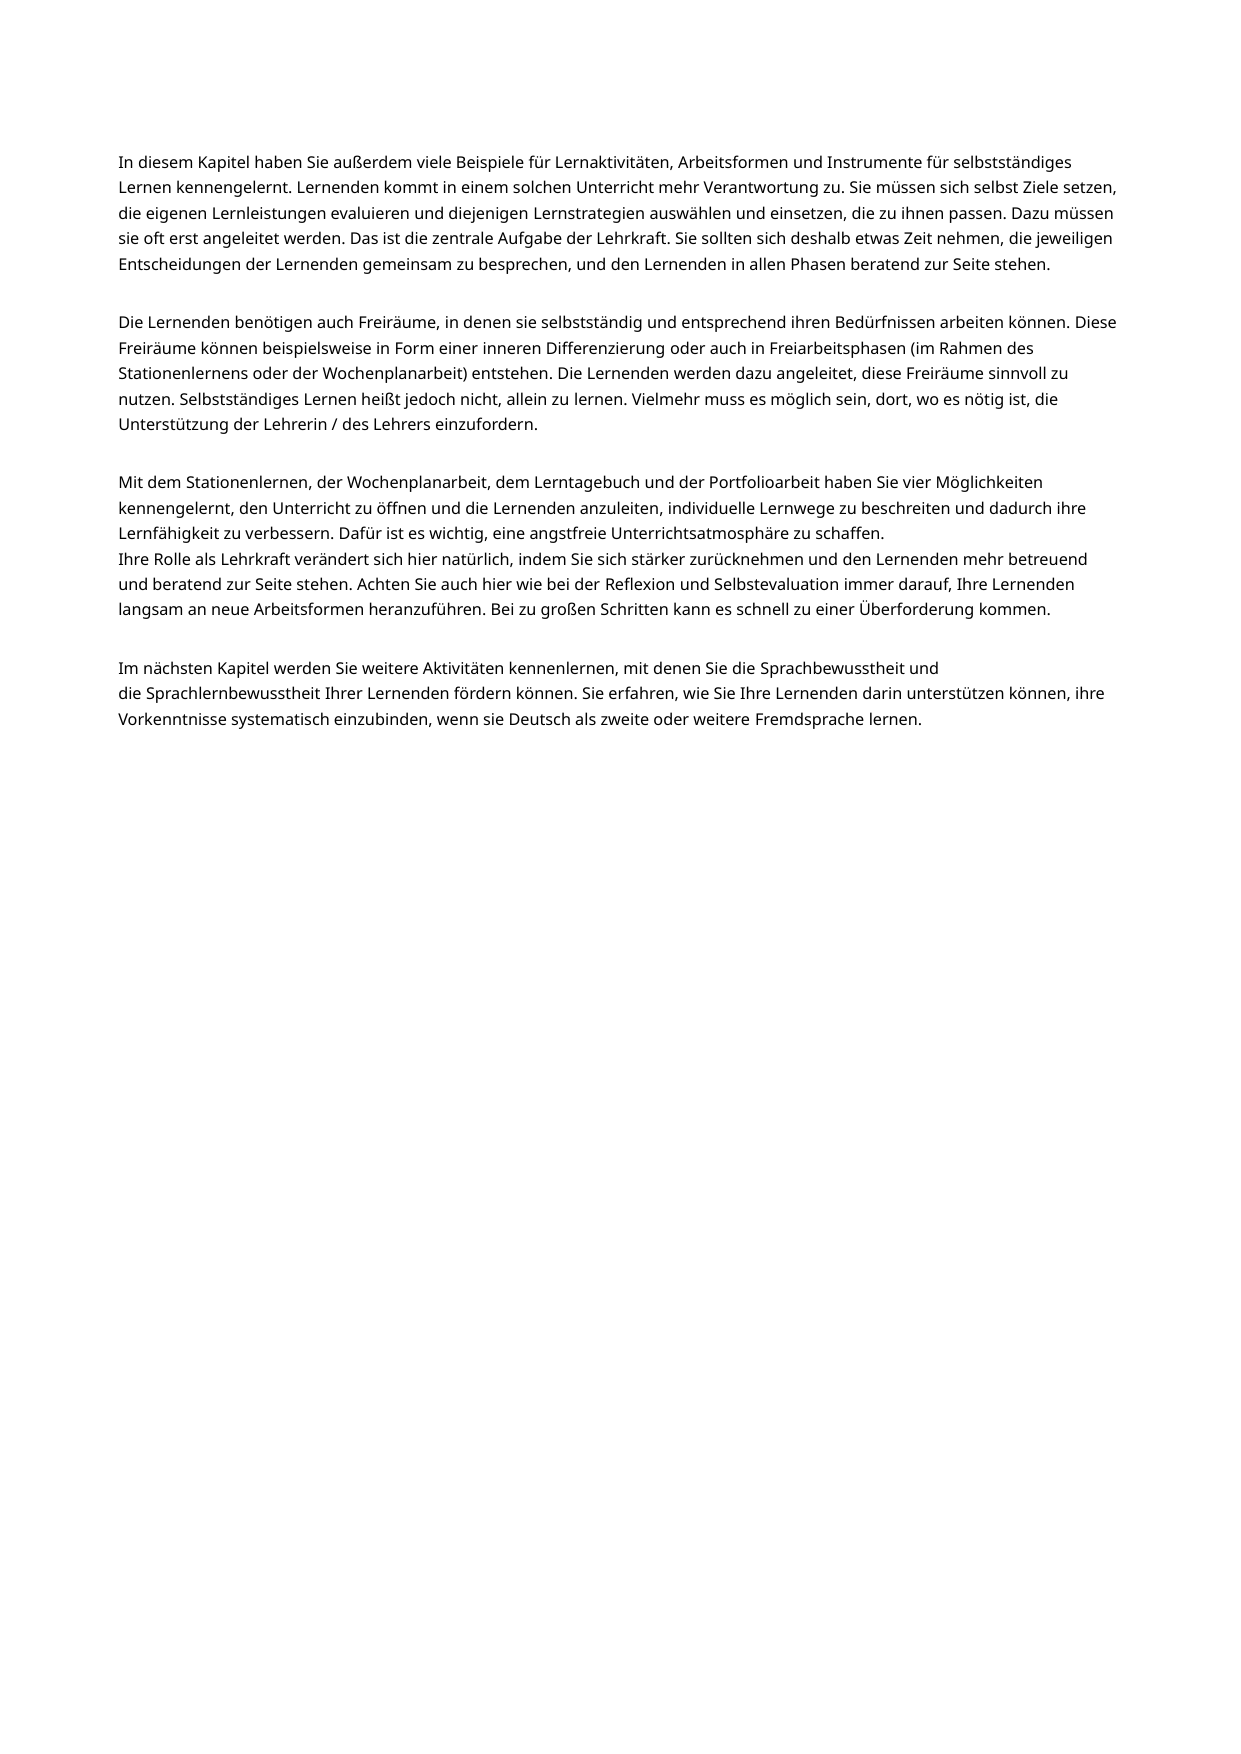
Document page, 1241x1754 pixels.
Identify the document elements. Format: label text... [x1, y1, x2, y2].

text Im nächsten Kapitel werden Sie weitere Aktivitäten kennenlernen, mit denen Sie die Sprachbewusstheit und die Sprachlernbewusstheit Ihrer Lernenden fördern können. Sie erfahren, wie Sie Ihre Lernenden darin unterstützen können, ihre Vorkenntnisse systematisch einzubinden, wenn sie Deutsch als zweite oder weitere Fremdsprache lernen. [118, 657, 1122, 730]
text In diesem Kapitel haben Sie außerdem viele Beispiele für Lernaktivitäten, Arbeitsformen und Instrumente für selbstständiges Lernen kennengelernt. Lernenden kommt in einem solchen Unterricht mehr Verantwortung zu. Sie müssen sich selbst Ziele setzen, die eigenen Lernleistungen evaluieren und diejenigen Lernstrategien auswählen und einsetzen, die zu ihnen passen. Dazu müssen sie oft erst angeleitet werden. Das ist die zentrale Aufgabe der Lehrkraft. Sie sollten sich deshalb etwas Zeit nehmen, die jeweiligen Entscheidungen der Lernenden gemeinsam zu besprechen, und den Lernenden in allen Phasen beratend zur Seite stehen. [118, 151, 1122, 275]
text Mit dem Stationenlernen, der Wochenplanarbeit, dem Lerntagebuch und der Portfolioarbeit haben Sie vier Möglichkeiten kennengelernt, den Unterricht zu öffnen und die Lernenden anzuleiten, individuelle Lernwege zu beschreiten und dadurch ihre Lernfähigkeit zu verbessern. Dafür ist es wichtig, eine angstfreie Unterrichtsatmosphäre zu schaffen. [118, 471, 1122, 544]
text Die Lernenden benötigen auch Freiräume, in denen sie selbstständig und entsprechend ihren Bedürfnissen arbeiten können. Diese Freiräume können beispielsweise in Form einer inneren Differenzierung oder auch in Freiarbeitsphasen (im Rahmen des Stationenlernens oder der Wochenplanarbeit) entstehen. Die Lernenden werden dazu angeleitet, diese Freiräume sinnvoll zu nutzen. Selbstständiges Lernen heißt jedoch nicht, allein zu lernen. Vielmehr muss es möglich sein, dort, wo es nötig ist, die Unterstützung der Lehrerin / des Lehrers einzufordern. [118, 311, 1122, 435]
text Ihre Rolle als Lehrkraft verändert sich hier natürlich, indem Sie sich stärker zurücknehmen und den Lernenden mehr betreuend und beratend zur Seite stehen. Achten Sie auch hier wie bei der Reflexion und Selbstevaluation immer darauf, Ihre Lernenden langsam an neue Arbeitsformen heranzuführen. Bei zu großen Schritten kann es schnell zu einer Überforderung kommen. [118, 548, 1122, 621]
